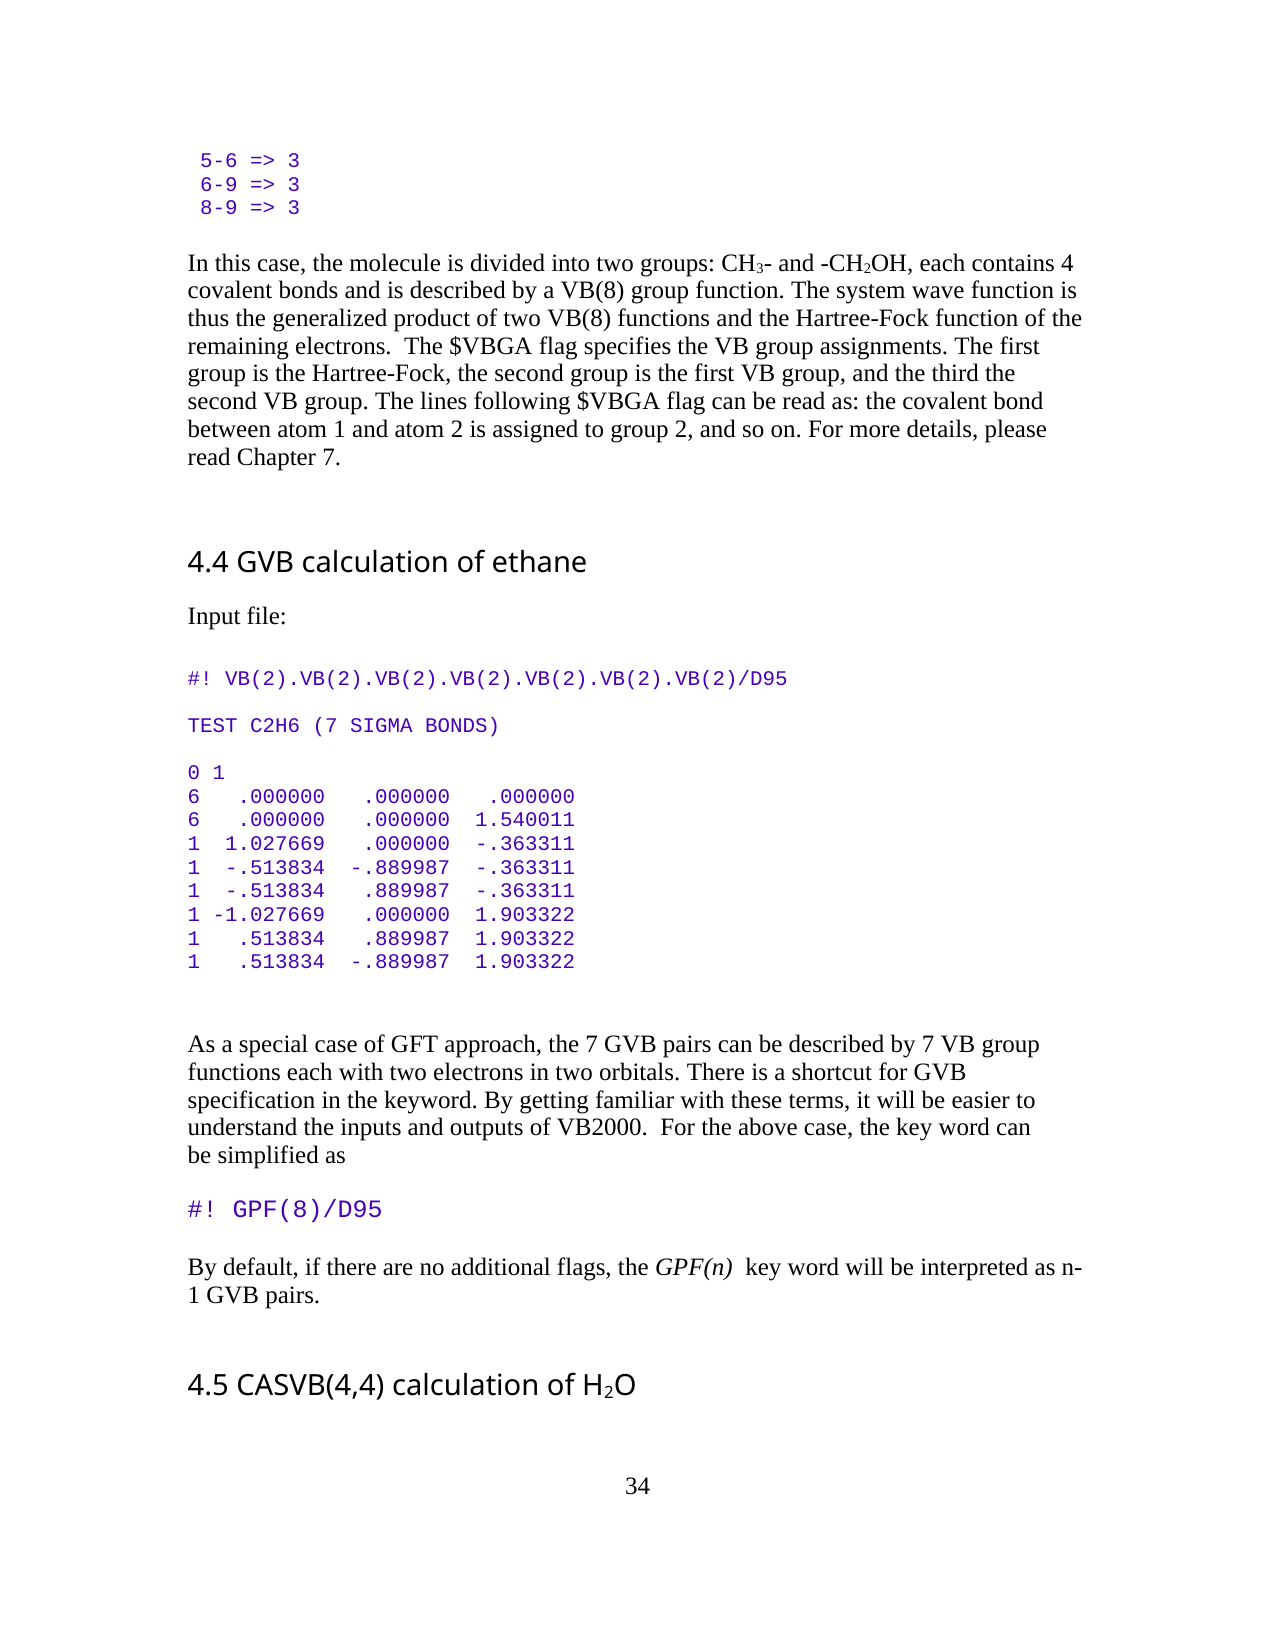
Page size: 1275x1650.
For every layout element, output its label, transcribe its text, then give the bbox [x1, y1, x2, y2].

text Input file: [114, 602, 1050, 629]
text In this case, the molecule is divided into two groups: CH3- and -CH2OH, each contains 4 covalent bonds and is described by a VB(8) group function. The system wave function is thus the generalized product of two VB(8) functions and the Hartree-Fock function of the remaining electrons. The $VBGA flag specifies the VB group assignments. The first group is the Hartree-Fock, the second group is the first VB group, and the third the second VB group. The lines following $VBGA flag can be read as: the covalent bond between atom 1 and atom 2 is assigned to group 2, and so on. For more details, please read Chapter 7. [187, 249, 1087, 470]
text 1 -.513834 .889987 -.363311 [187, 880, 1050, 904]
text By default, if there are no additional flags, the GPF(n) key word will be interpreted as n-1 GVB pairs. [187, 1253, 1087, 1309]
text 4.4 GVB calculation of ethane [187, 541, 1050, 581]
text As a special case of GFT approach, the 7 GVB pairs can be described by 7 VB group functions each with two electrons in two orbitals. There is a shortcut for GVB specification in the keyword. By getting familiar with these terms, it will be easier to understand the inputs and outputs of VB2000. For the above case, the key word can be simplified as [187, 1030, 1050, 1169]
text TEST C2H6 (7 SIGMA BONDS) [187, 715, 1050, 738]
text 8-9 => 3 [187, 197, 1087, 221]
text 5-6 => 3 [187, 150, 1087, 174]
text 1 .513834 .889987 1.903322 [187, 928, 1050, 951]
text 1 -1.027669 .000000 1.903322 [187, 904, 1050, 928]
text 0 1 [187, 762, 1050, 786]
text 4.5 CASVB(4,4) calculation of H2O [187, 1364, 1087, 1404]
text 6 .000000 .000000 1.540011 [187, 809, 1050, 833]
text #! GPF(8)/D95 [187, 1197, 1087, 1225]
text 6 .000000 .000000 .000000 [187, 786, 1050, 809]
text 1 1.027669 .000000 -.363311 [187, 833, 1050, 857]
text 6-9 => 3 [187, 174, 1087, 197]
text 1 .513834 -.889987 1.903322 [187, 951, 1050, 975]
text 1 -.513834 -.889987 -.363311 [187, 857, 1050, 880]
text #! VB(2).VB(2).VB(2).VB(2).VB(2).VB(2).VB(2)/D95 [187, 668, 1050, 691]
